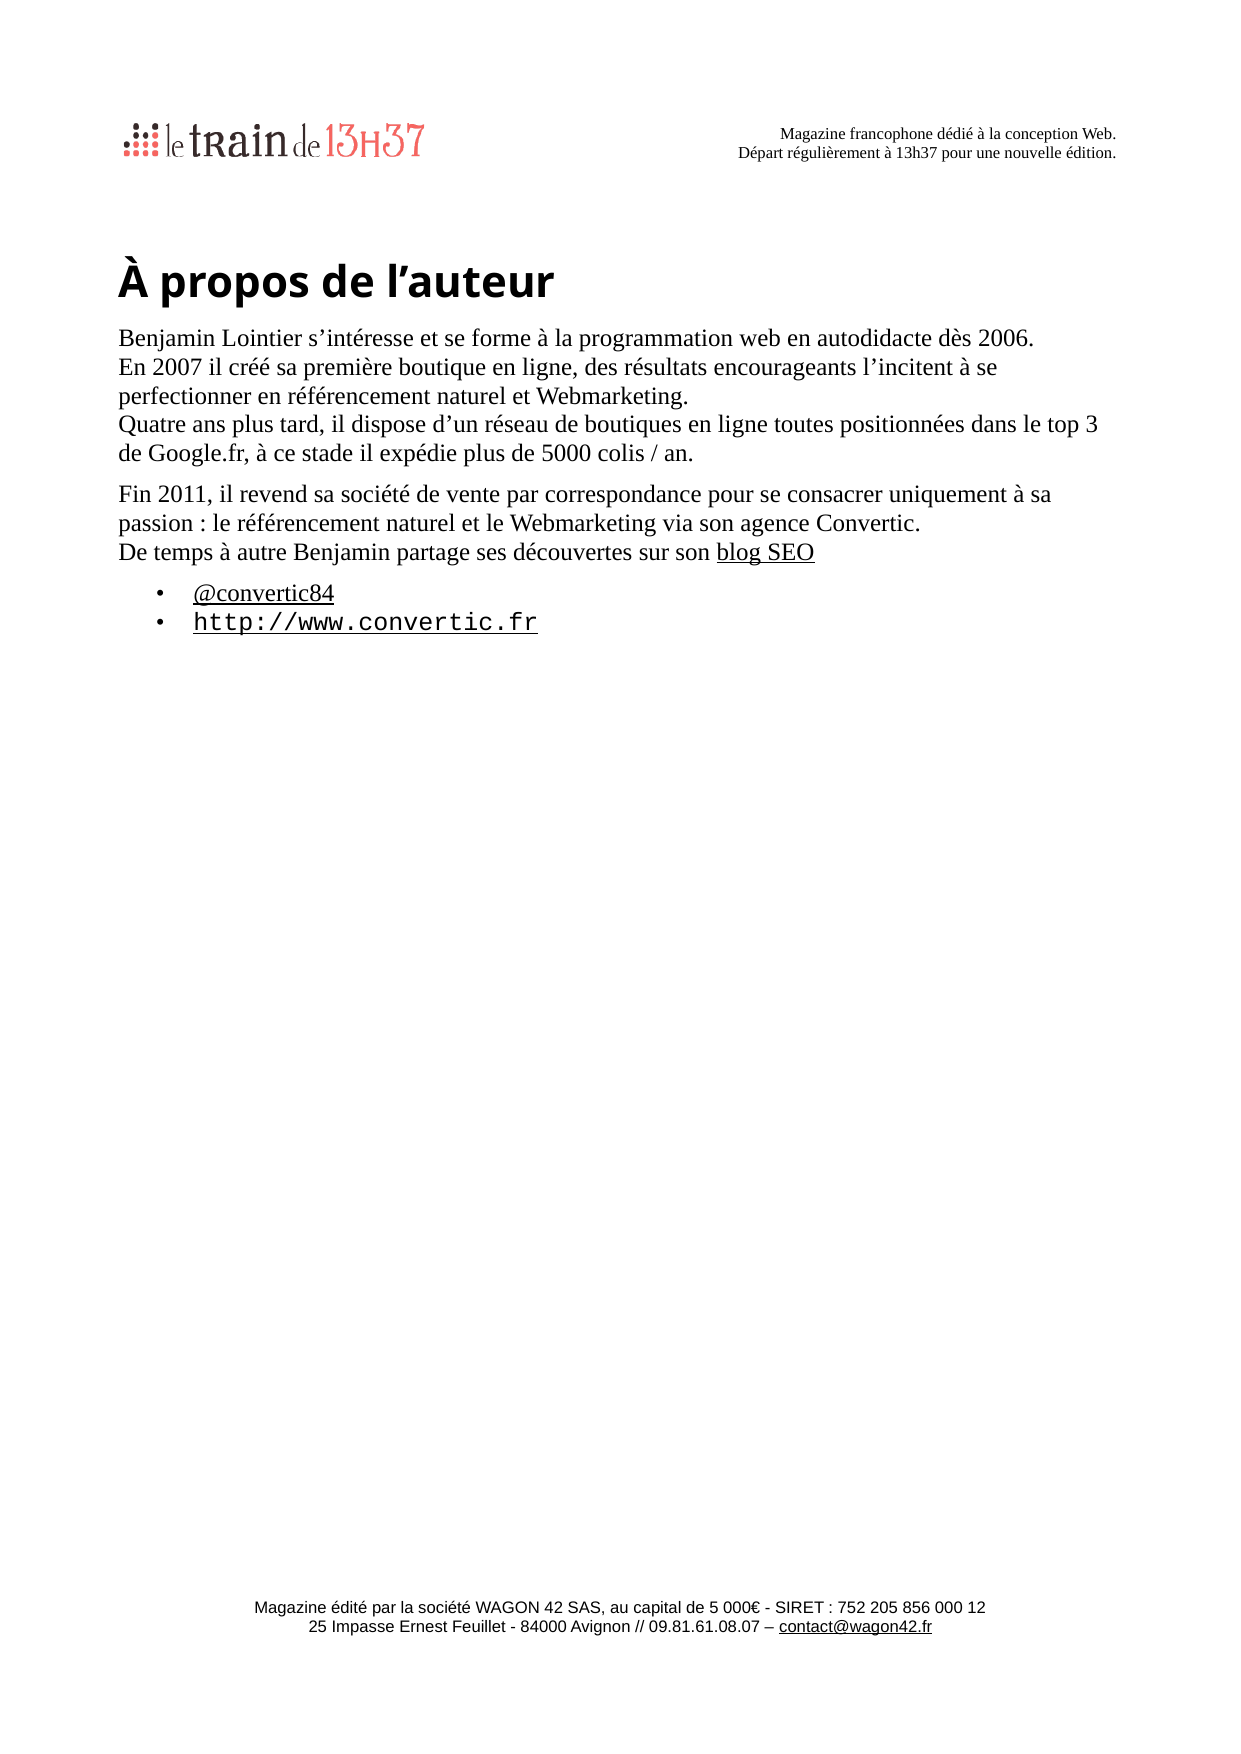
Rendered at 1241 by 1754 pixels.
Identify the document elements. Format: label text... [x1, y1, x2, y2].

text Fin 2011, il revend sa société de vente par correspondance pour se consacrer uniquement à sa passion : le référencement naturel et le Webmarketing via son agence Convertic. De temps à autre Benjamin partage ses découvertes sur son blog SEO [118, 479, 1122, 566]
list http://www.convertic.fr [156, 607, 1122, 638]
picture [123, 123, 425, 157]
text En 2007 il créé sa première boutique en ligne, des résultats encourageants l’incitent à se perfectionner en référencement naturel et Webmarketing. Quatre ans plus tard, il dispose d’un réseau de boutiques en ligne toutes positionnées dans le top 3 de Google.fr, à ce stade il expédie plus de 5000 colis / an. [118, 352, 1122, 467]
subtitle À propos de l’auteur [118, 251, 1122, 311]
text Benjamin Lointier s’intéresse et se forme à la programmation web en autodidacte dès 2006. [118, 323, 1122, 352]
list @convertic84 [156, 578, 1122, 607]
